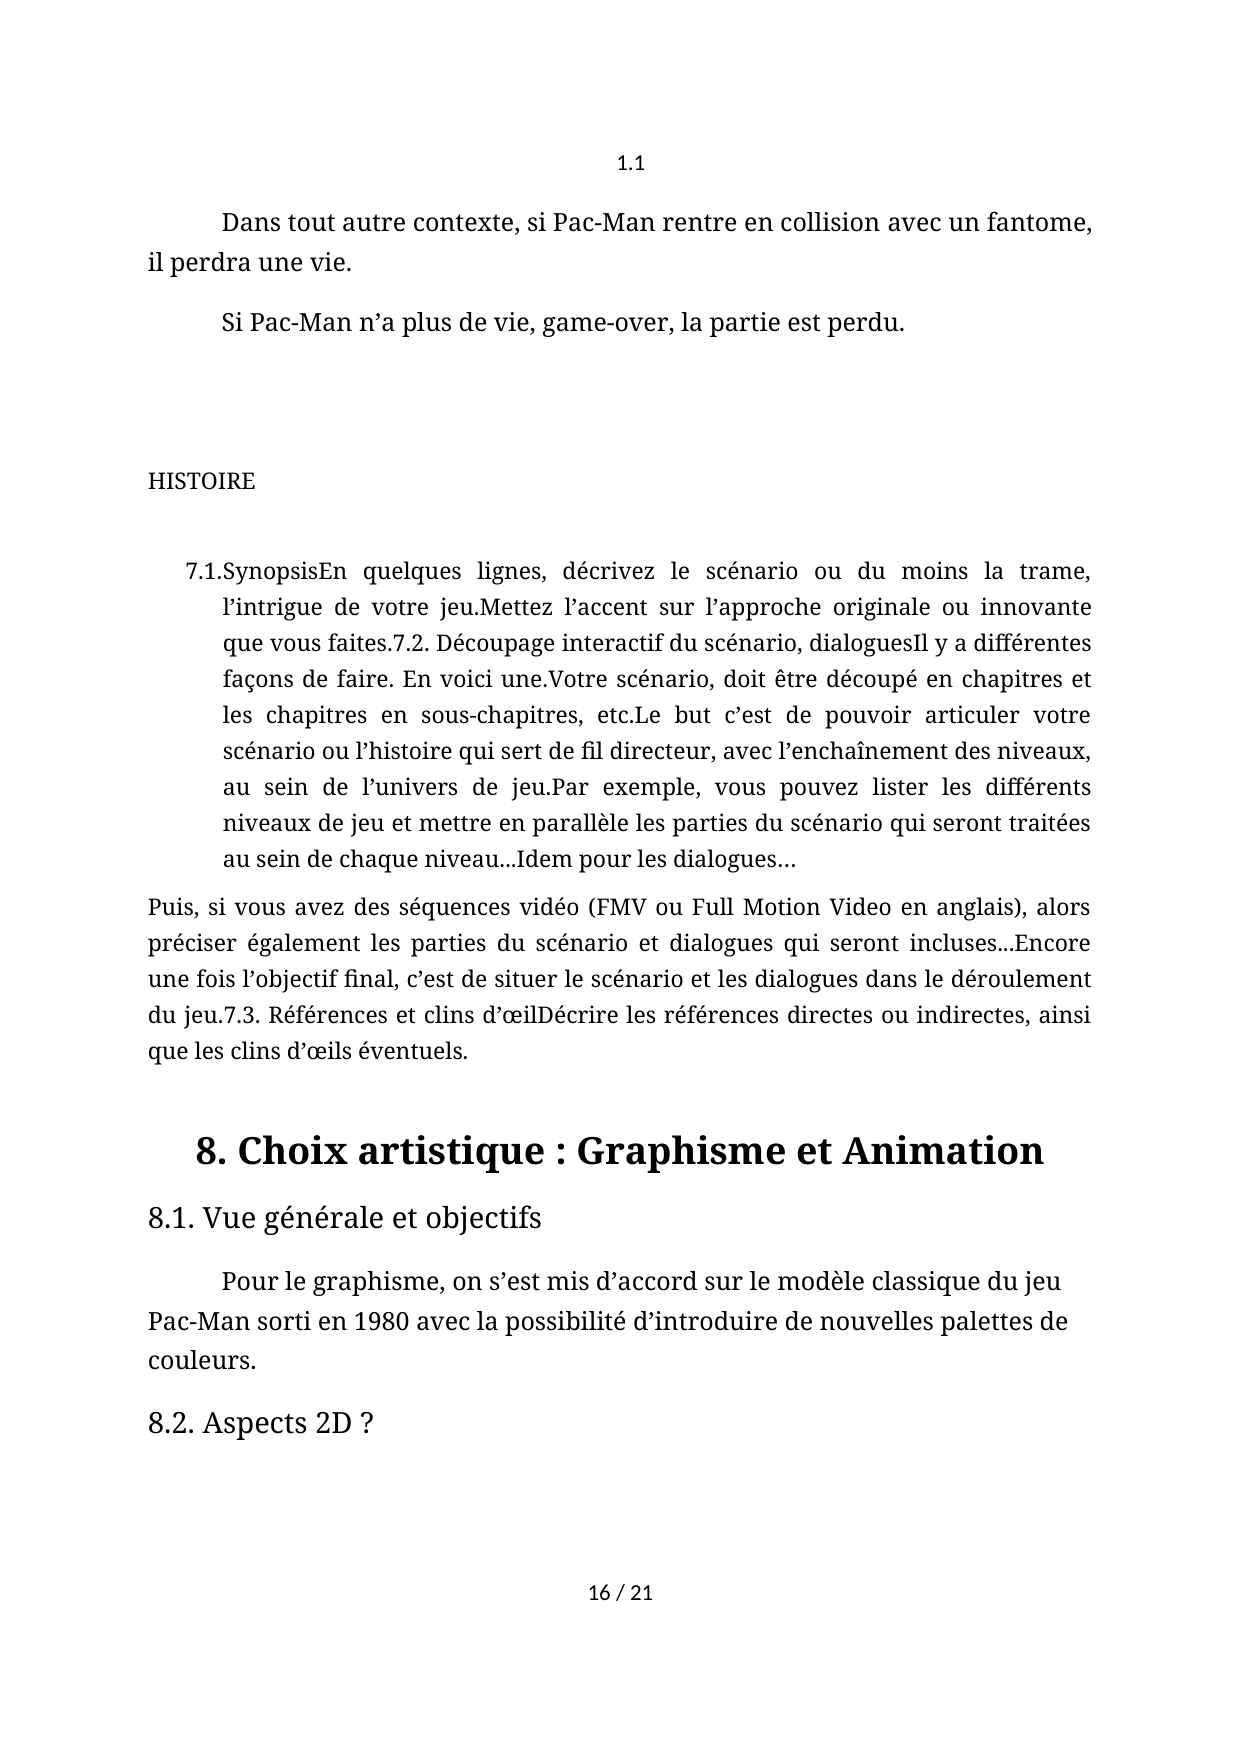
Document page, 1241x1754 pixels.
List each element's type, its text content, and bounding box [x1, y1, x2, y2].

text 8. Choix artistique : Graphisme et Animation [148, 1124, 1093, 1175]
text Dans tout autre contexte, si Pac-Man rentre en collision avec un fantome, il perdra une vie. [148, 205, 1093, 278]
text HISTOIRE [148, 465, 1093, 497]
text Si Pac-Man n’a plus de vie, game-over, la partie est perdu. [148, 304, 1093, 338]
text 8.1. Vue générale et objectifs [148, 1198, 1093, 1237]
text 8.2. Aspects 2D ? [148, 1402, 1093, 1442]
text Pour le graphisme, on s’est mis d’accord sur le modèle classique du jeu Pac-Man sorti en 1980 avec la possibilité d’introduire de nouvelles palettes de couleurs. [148, 1264, 1093, 1376]
text 7.1. SynopsisEn quelques lignes, décrivez le scénario ou du moins la trame, l’intrigue de votre jeu.Mettez l’accent sur l’approche originale ou innovante que vous faites.7.2. Découpage interactif du scénario, dialoguesIl y a différentes façons de faire. En voici une.Votre scénario, doit être découpé en chapitres et les chapitres en sous-chapitres, etc.Le but c’est de pouvoir articuler votre scénario ou l’histoire qui sert de fil directeur, avec l’enchaînement des niveaux, au sein de l’univers de jeu.Par exemple, vous pouvez lister les différents niveaux de jeu et mettre en parallèle les parties du scénario qui seront traitées au sein de chaque niveau...Idem pour les dialogues… [185, 555, 1093, 874]
text Puis, si vous avez des séquences vidéo (FMV ou Full Motion Video en anglais), alors préciser également les parties du scénario et dialogues qui seront incluses...Encore une fois l’objectif final, c’est de situer le scénario et les dialogues dans le déroulement du jeu.7.3. Références et clins d’œilDécrire les références directes ou indirectes, ainsi que les clins d’œils éventuels. [148, 891, 1093, 1066]
